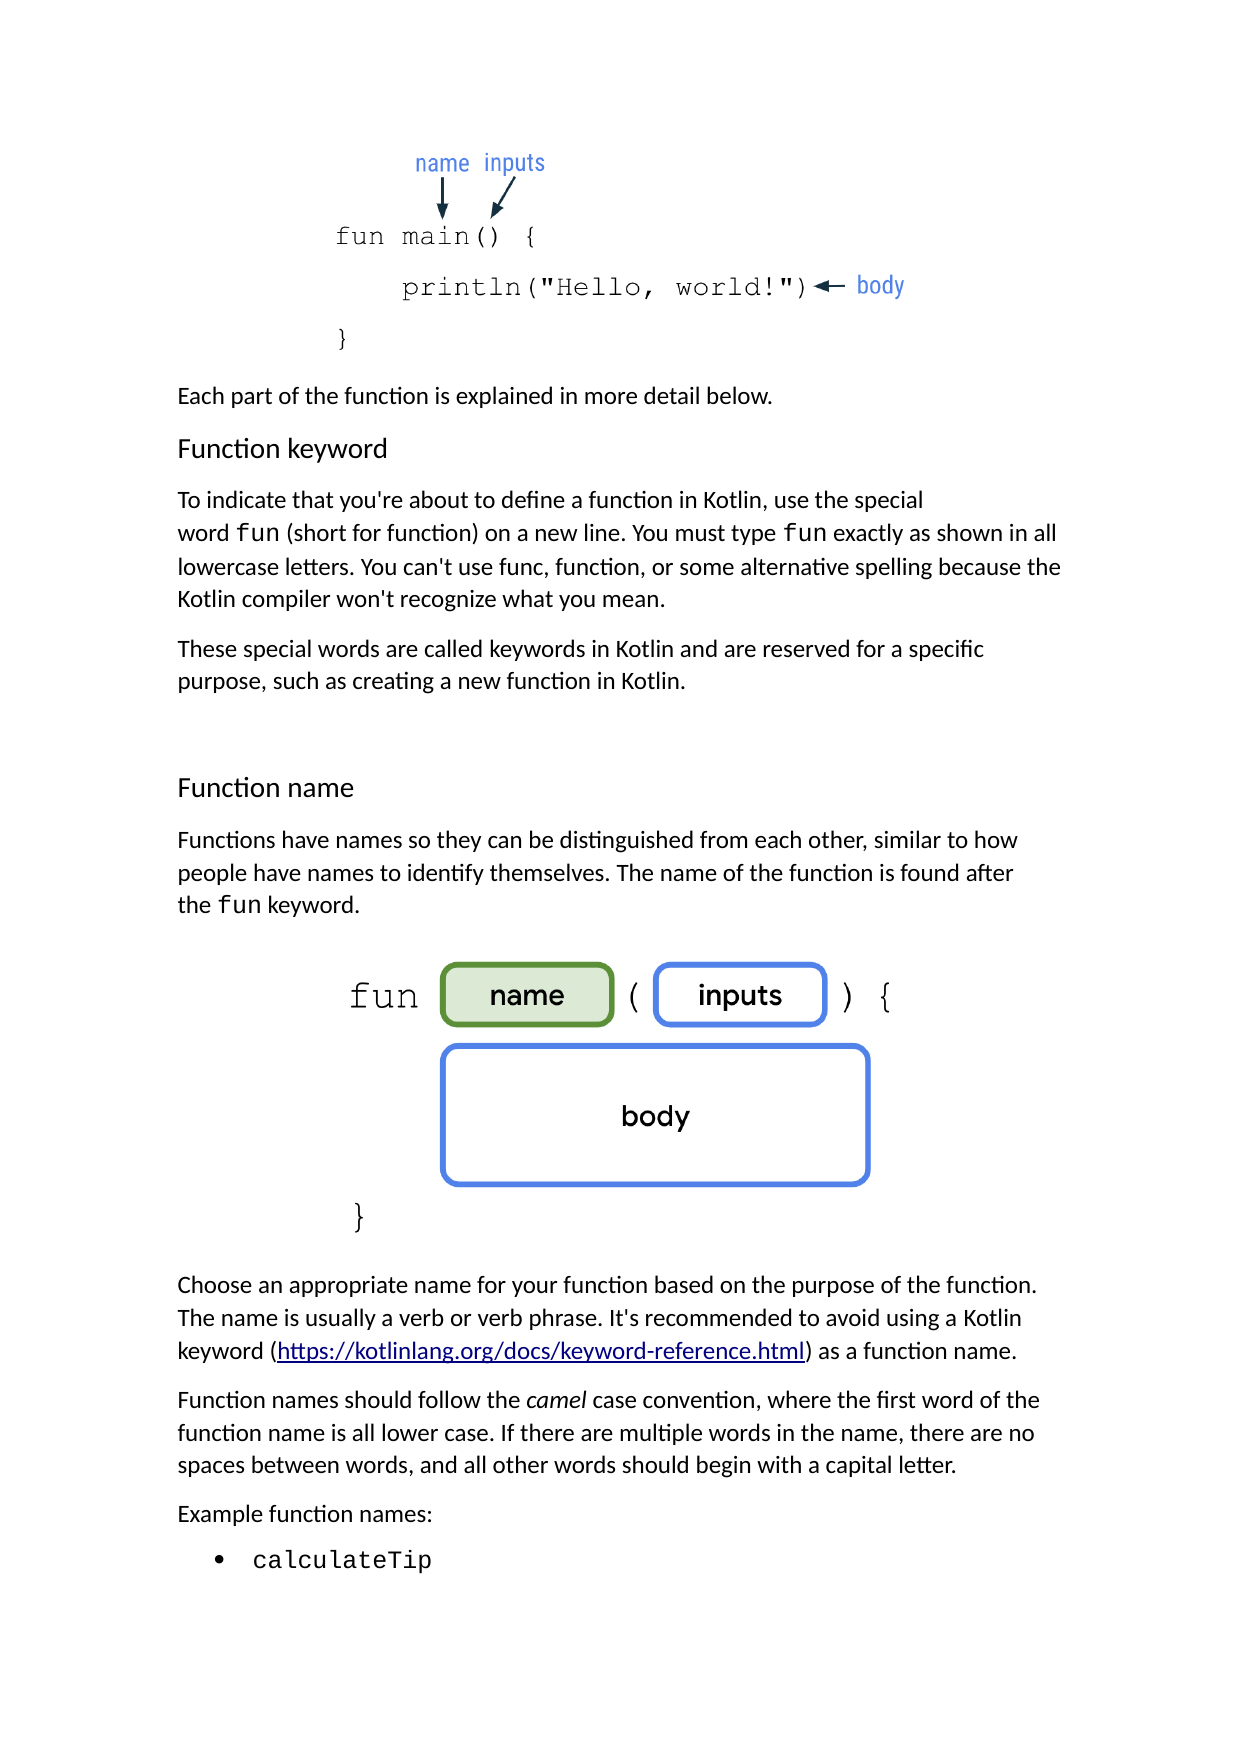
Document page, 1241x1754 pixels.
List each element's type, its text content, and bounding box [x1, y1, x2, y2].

text Function name [177, 769, 1063, 805]
text Each part of the function is explained in more detail below. [177, 381, 1063, 411]
text To indicate that you're about to define a function in Kotlin, use the special word fun (short for function) on a new line. You must type fun exactly as shown in all lowercase letters. You can't use func, function, or some alternative spelling because the Kotlin compiler won't recognize what you mean. [177, 484, 1063, 614]
text Example function names: [177, 1499, 1063, 1529]
text Choose an appropriate name for your function based on the purpose of the function. The name is usually a verb or verb phrase. It's recommended to avoid using a Kotlin keyword (https://kotlinlang.org/docs/keyword-reference.html) as a function name. [177, 1270, 1063, 1365]
text Functions have names so they can be distinguished from each other, similar to how people have names to identify themselves. The name of the function is found after the fun keyword. [177, 824, 1063, 921]
text Function keyword [177, 430, 1063, 465]
list calculateTip [215, 1548, 1063, 1576]
text Function names should follow the camel case convention, where the first word of the function name is all lower case. If there are multiple words in the name, there are no spaces between words, and all other words should begin with a capital letter. [177, 1384, 1063, 1480]
text These special words are called keywords in Kotlin and are reserved for a specific purpose, such as creating a new function in Kotlin. [177, 633, 1063, 696]
